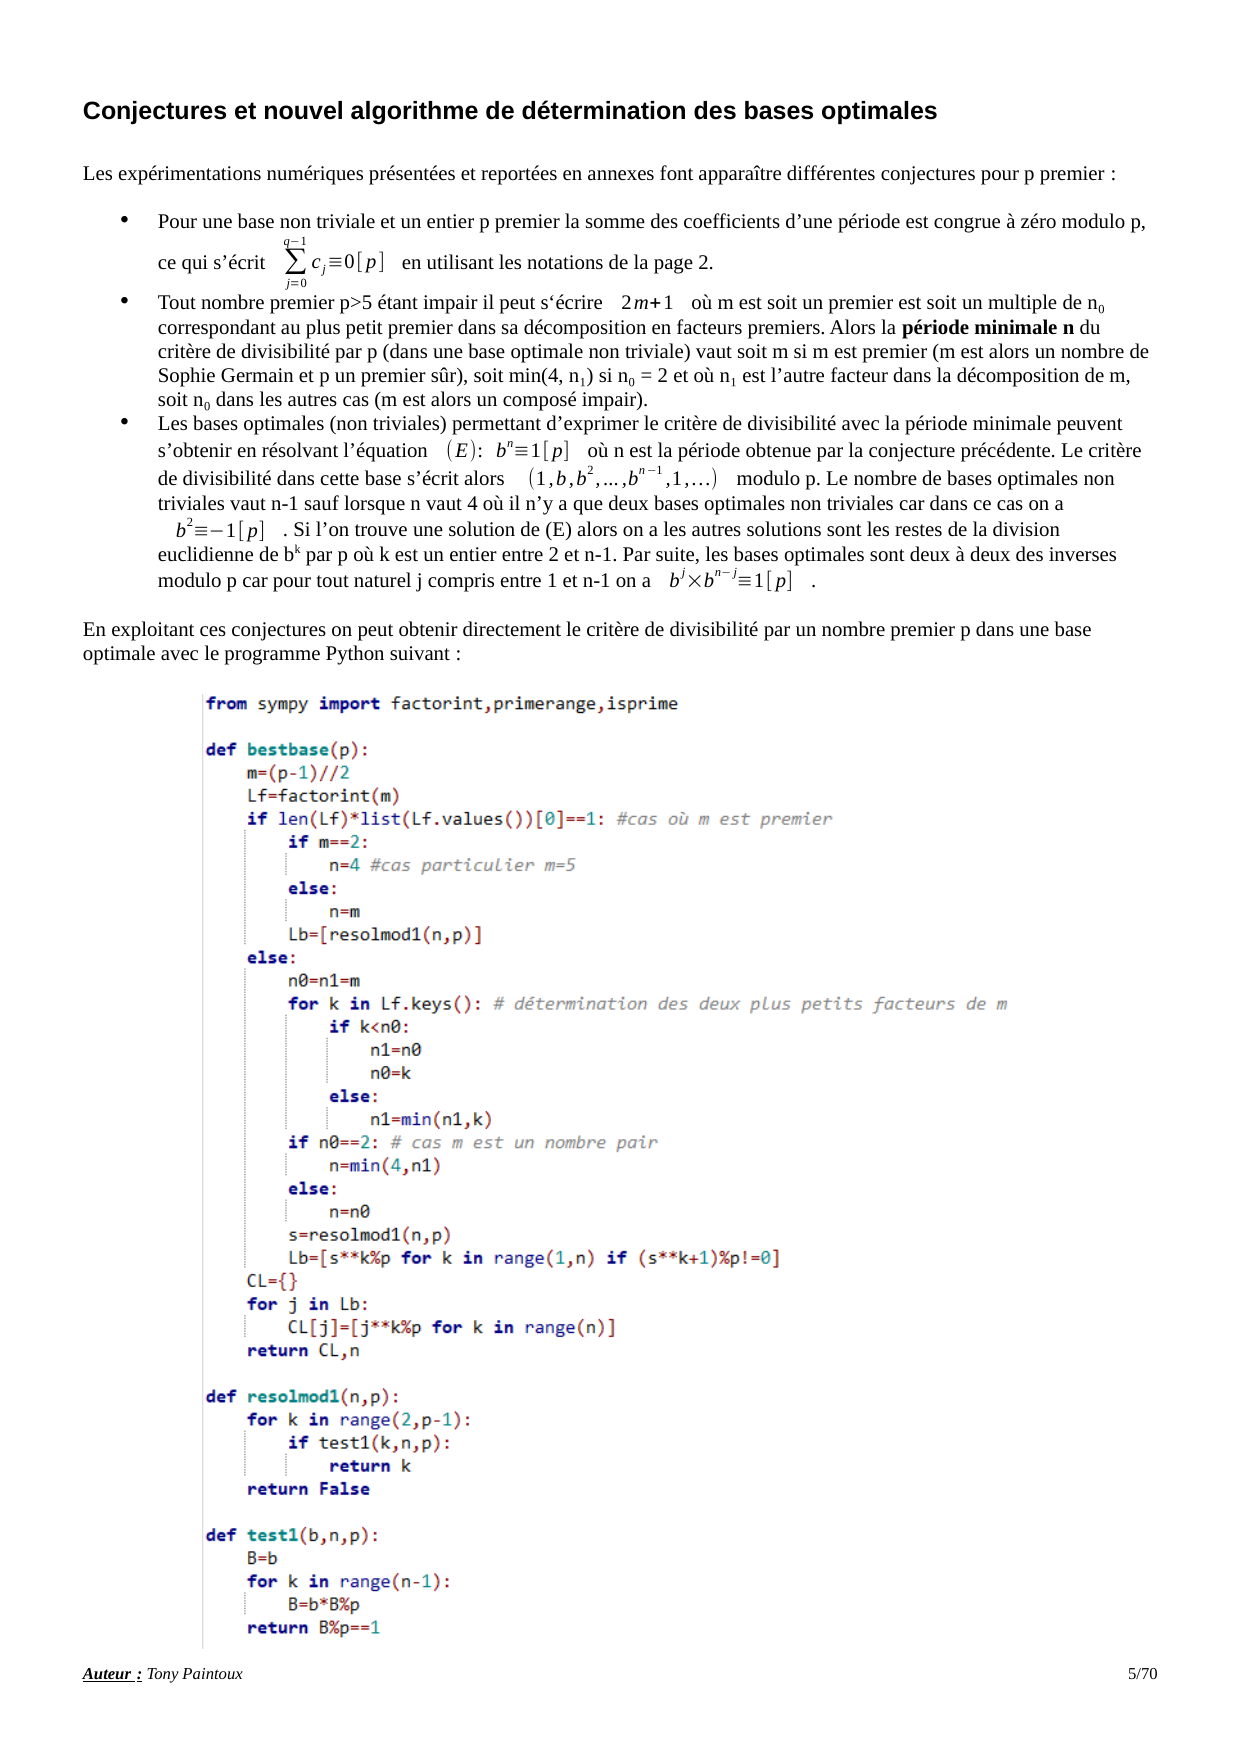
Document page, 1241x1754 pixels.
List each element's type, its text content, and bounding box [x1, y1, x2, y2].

list Pour une base non triviale et un entier p premier la somme des coefficients d’une période est congrue à zéro modulo p, ce qui s’écriten utilisant les notations de la page 2. [120, 209, 1157, 290]
picture [202, 694, 1020, 1649]
text En exploitant ces conjectures on peut obtenir directement le critère de divisibilité par un nombre premier p dans une base optimale avec le programme Python suivant : [83, 617, 1157, 665]
list Les bases optimales (non triviales) permettant d’exprimer le critère de divisibilité avec la période minimale peuvent s’obtenir en résolvant l’équationoù n est la période obtenue par la conjecture précédente. Le critère de divisibilité dans cette base s’écrit alors modulo p. Le nombre de bases optimales non triviales vaut n-1 sauf lorsque n vaut 4 où il n’y a que deux bases optimales non triviales car dans ce cas on a. Si l’on trouve une solution de (E) alors on a les autres solutions sont les restes de la division euclidienne de bk par p où k est un entier entre 2 et n-1. Par suite, les bases optimales sont deux à deux des inverses modulo p car pour tout naturel j compris entre 1 et n-1 on a. [120, 411, 1157, 592]
list Tout nombre premier p>5 étant impair il peut s‘écrireoù m est soit un premier est soit un multiple de n₀ correspondant au plus petit premier dans sa décomposition en facteurs premiers. Alors la période minimale n du critère de divisibilité par p (dans une base optimale non triviale) vaut soit m si m est premier (m est alors un nombre de Sophie Germain et p un premier sûr), soit min(4, n₁) si n₀ = 2 et où n₁ est l’autre facteur dans la décomposition de m, soit n₀ dans les autres cas (m est alors un composé impair). [120, 290, 1157, 411]
text Les expérimentations numériques présentées et reportées en annexes font apparaître différentes conjectures pour p premier : [83, 161, 1157, 185]
subtitle Conjectures et nouvel algorithme de détermination des bases optimales [83, 96, 1157, 124]
